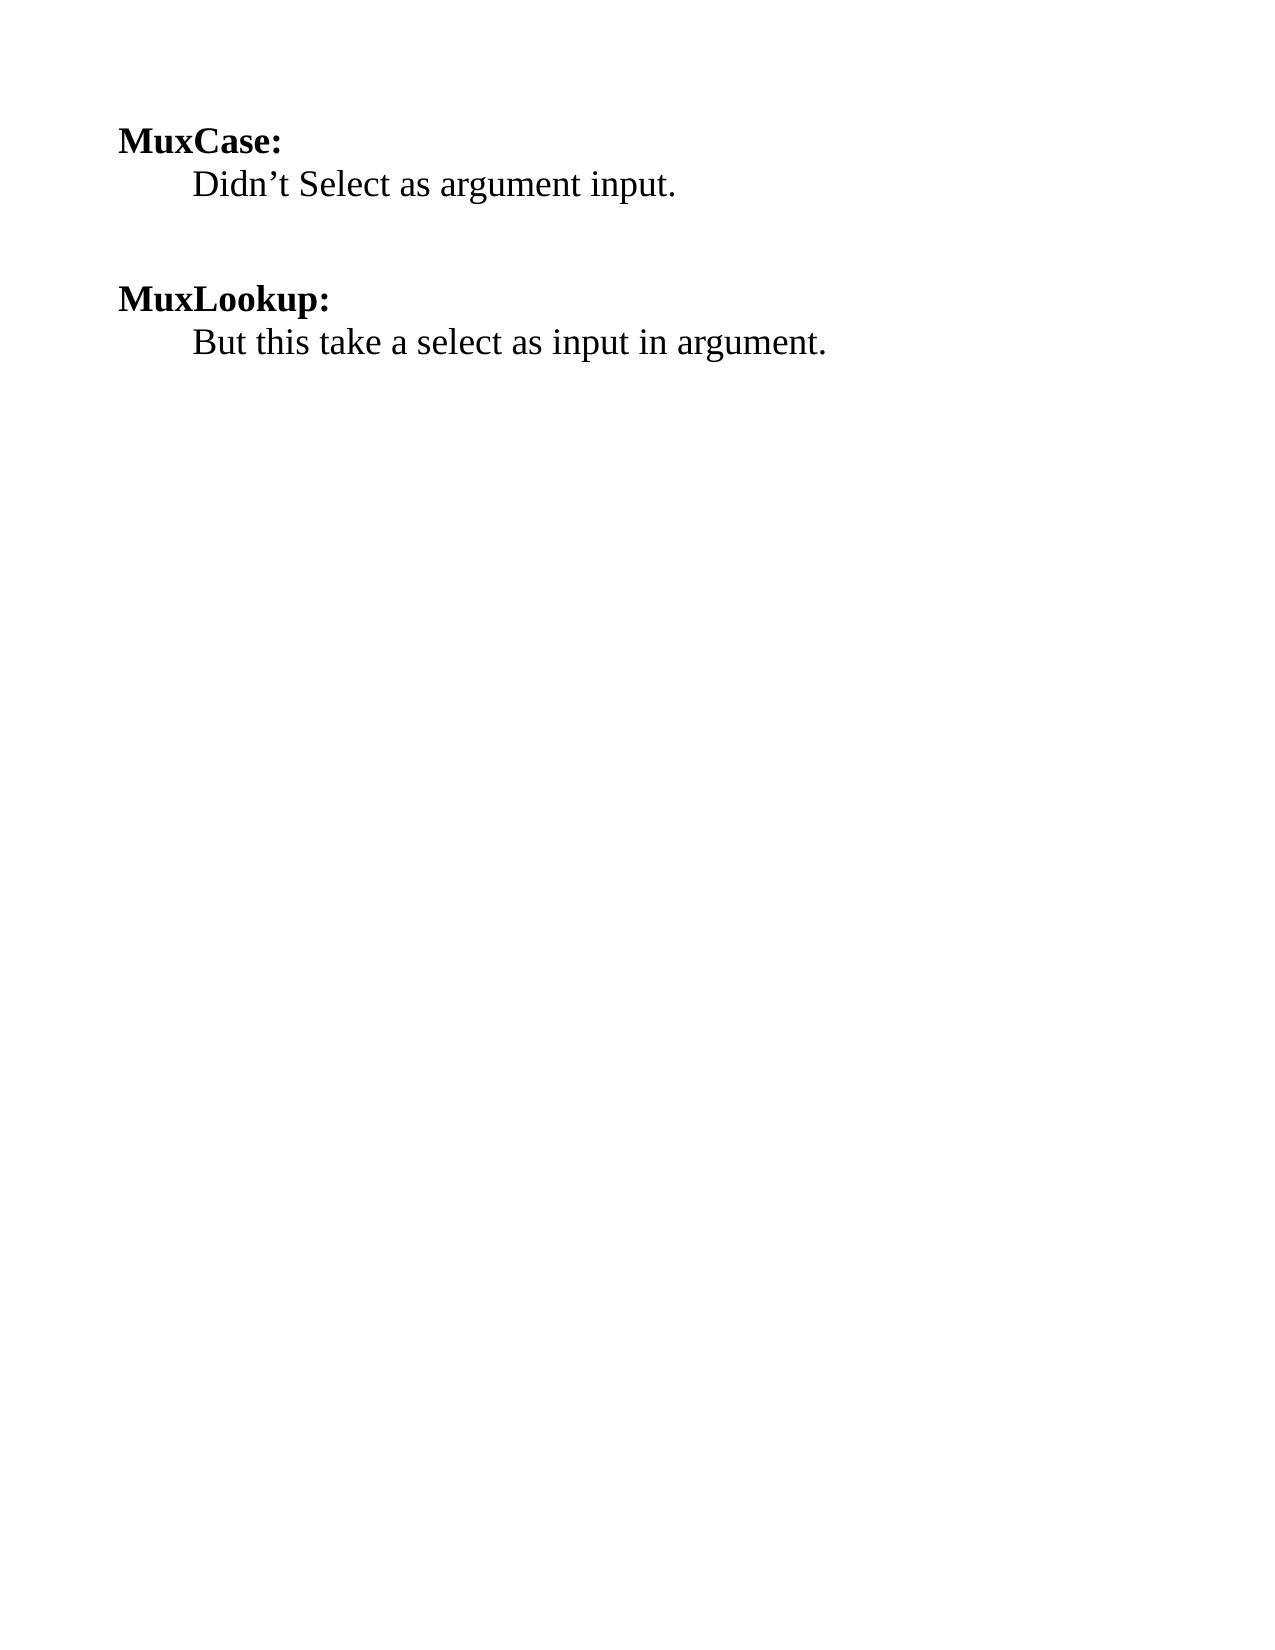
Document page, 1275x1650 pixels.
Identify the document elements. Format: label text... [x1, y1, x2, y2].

text MuxCase: [118, 118, 1157, 161]
text But this take a select as input in argument. [118, 319, 1157, 362]
text Didn’t Select as argument input. [118, 161, 1157, 204]
text MuxLookup: [118, 276, 1157, 319]
